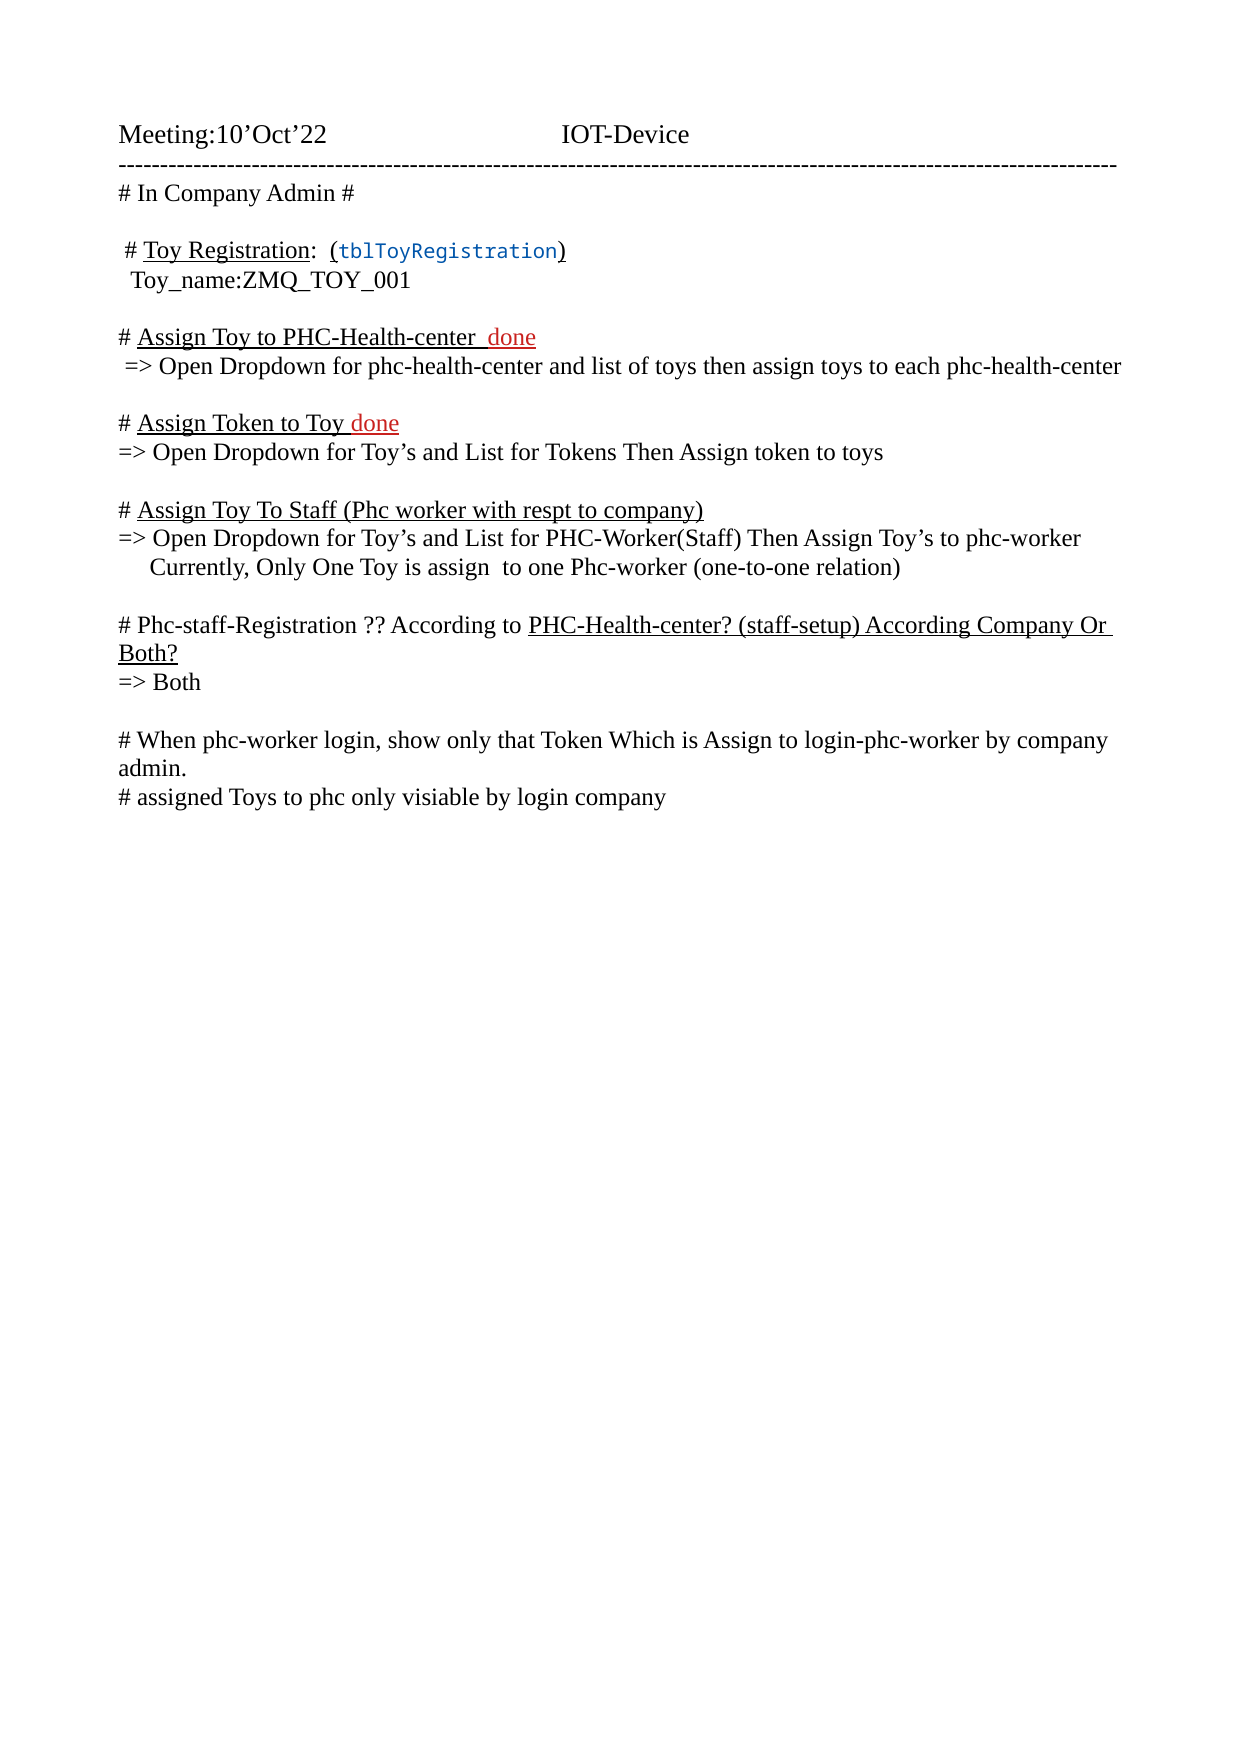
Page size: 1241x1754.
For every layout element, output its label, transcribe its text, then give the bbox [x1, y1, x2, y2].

text Toy_name:ZMQ_TOY_001 [118, 265, 1122, 293]
text Meeting:10’Oct’22 IOT-Device [118, 118, 1122, 149]
text # When phc-worker login, show only that Token Which is Assign to login-phc-worker by company admin. [118, 725, 1122, 782]
text # Assign Token to Toy done [118, 408, 1122, 437]
text Currently, Only One Toy is assign to one Phc-worker (one-to-one relation) [118, 552, 1122, 581]
text # assigned Toys to phc only visiable by login company [118, 782, 1122, 811]
text # Assign Toy To Staff (Phc worker with respt to company) [118, 495, 1122, 523]
text => Open Dropdown for Toy’s and List for PHC-Worker(Staff) Then Assign Toy’s to phc-worker [118, 523, 1122, 552]
text => Open Dropdown for Toy’s and List for Tokens Then Assign token to toys [118, 437, 1122, 466]
text => Both [118, 667, 1122, 696]
text # Assign Toy to PHC-Health-center done [118, 322, 1122, 351]
text # In Company Admin # [118, 178, 1122, 207]
text ------------------------------------------------------------------------------------------------------------------------ [118, 149, 1122, 178]
text => Open Dropdown for phc-health-center and list of toys then assign toys to each phc-health-center [118, 351, 1122, 380]
text # Phc-staff-Registration ?? According to PHC-Health-center? (staff-setup) According Company Or Both? [118, 610, 1122, 667]
text # Toy Registration: (tblToyRegistration) [118, 236, 1122, 265]
